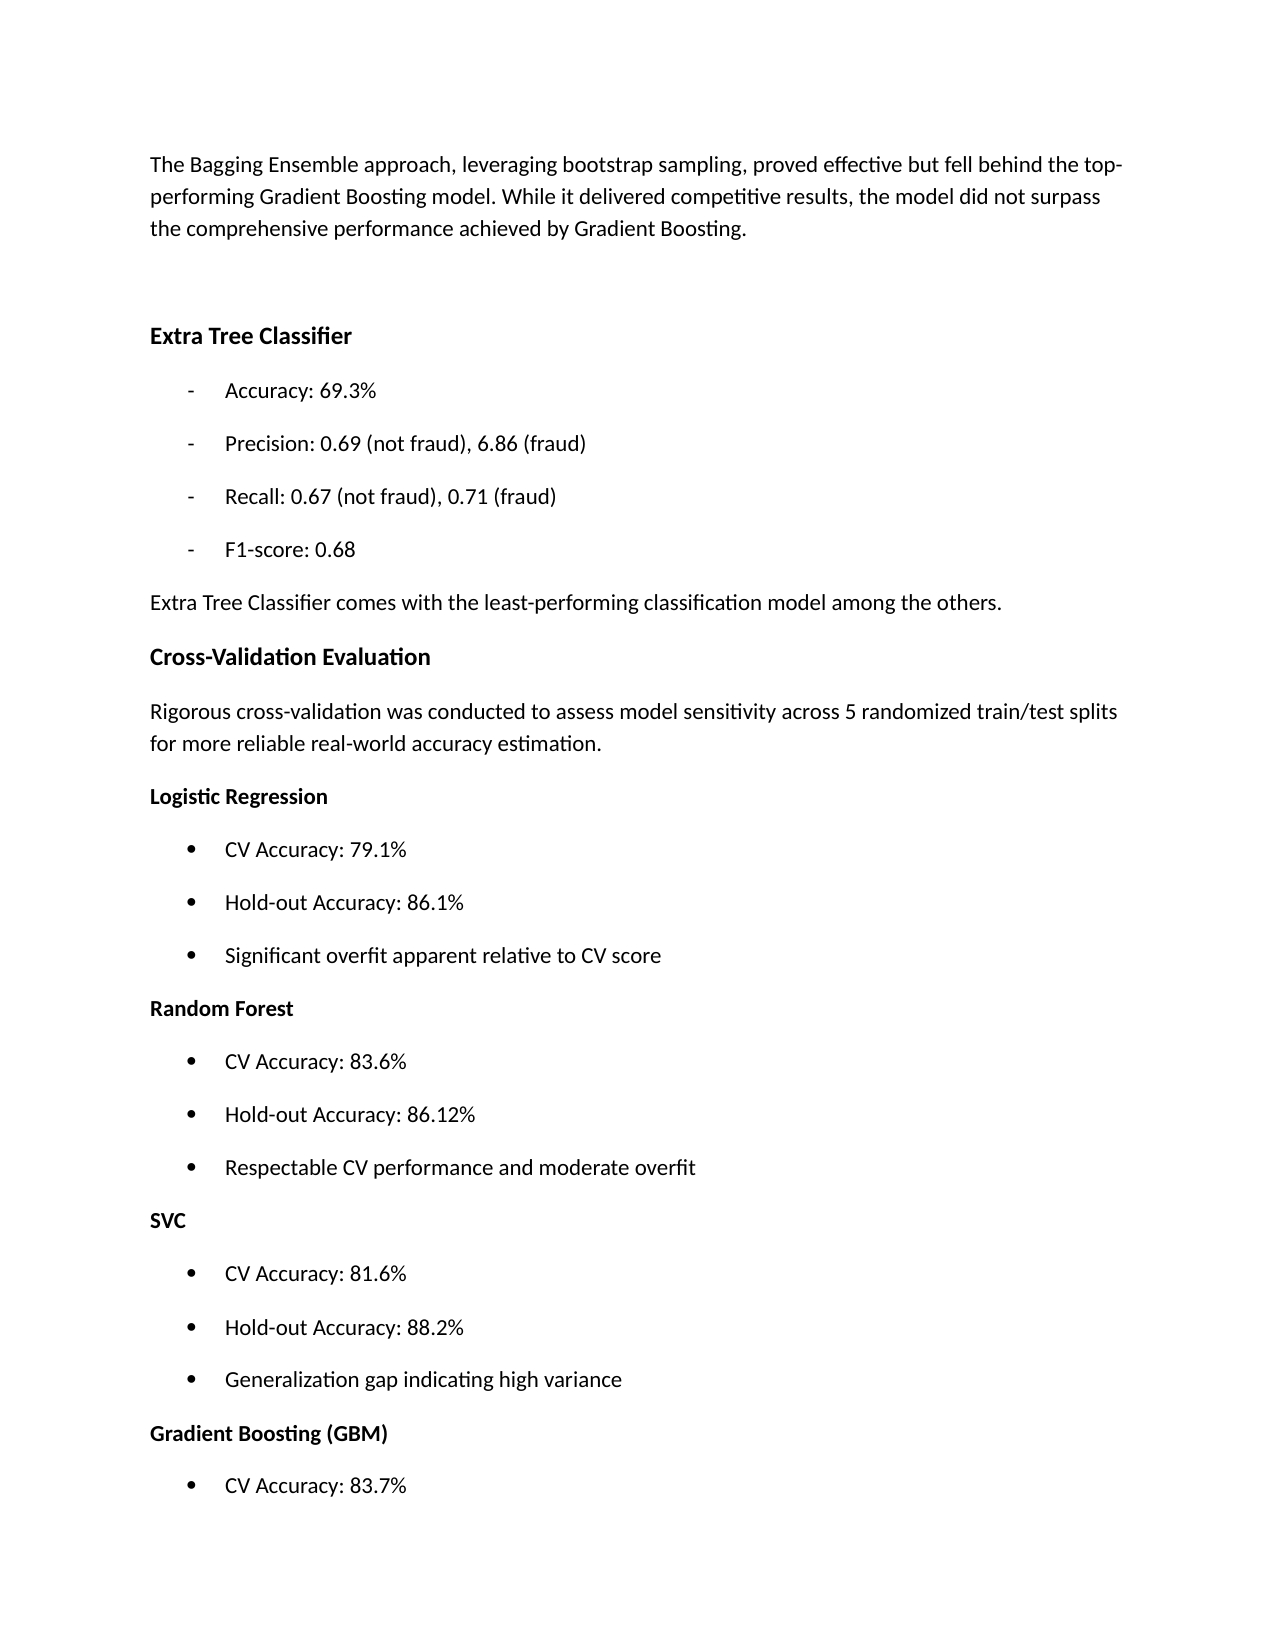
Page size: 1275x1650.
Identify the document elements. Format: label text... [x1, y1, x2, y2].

list CV Accuracy: 83.7% [187, 1472, 1125, 1500]
list Hold-out Accuracy: 86.12% [187, 1101, 1125, 1128]
text Rigorous cross-validation was conducted to assess model sensitivity across 5 randomized train/test splits for more reliable real-world accuracy estimation. [150, 697, 1125, 757]
list Hold-out Accuracy: 88.2% [187, 1313, 1125, 1341]
list Generalization gap indicating high variance [187, 1366, 1125, 1394]
list Significant overfit apparent relative to CV score [187, 941, 1125, 969]
list CV Accuracy: 81.6% [187, 1259, 1125, 1288]
text Gradient Boosting (GBM) [150, 1419, 1125, 1447]
list Hold-out Accuracy: 86.1% [187, 888, 1125, 916]
list Respectable CV performance and moderate overfit [187, 1153, 1125, 1182]
list CV Accuracy: 79.1% [187, 835, 1125, 863]
list Accuracy: 69.3% [187, 376, 1125, 404]
list F1-score: 0.68 [187, 535, 1125, 563]
text Extra Tree Classifier [150, 320, 1125, 351]
text Extra Tree Classifier comes with the least-performing classification model among the others. [150, 588, 1125, 616]
text Random Forest [150, 994, 1125, 1022]
list Recall: 0.67 (not fraud), 0.71 (fraud) [187, 482, 1125, 510]
list Precision: 0.69 (not fraud), 6.86 (fraud) [187, 429, 1125, 457]
list CV Accuracy: 83.6% [187, 1047, 1125, 1076]
text The Bagging Ensemble approach, leveraging bootstrap sampling, proved effective but fell behind the top-performing Gradient Boosting model. While it delivered competitive results, the model did not surpass the comprehensive performance achieved by Gradient Boosting. [150, 150, 1125, 242]
text Cross-Validation Evaluation [150, 641, 1125, 672]
text Logistic Regression [150, 782, 1125, 810]
text SVC [150, 1207, 1125, 1234]
